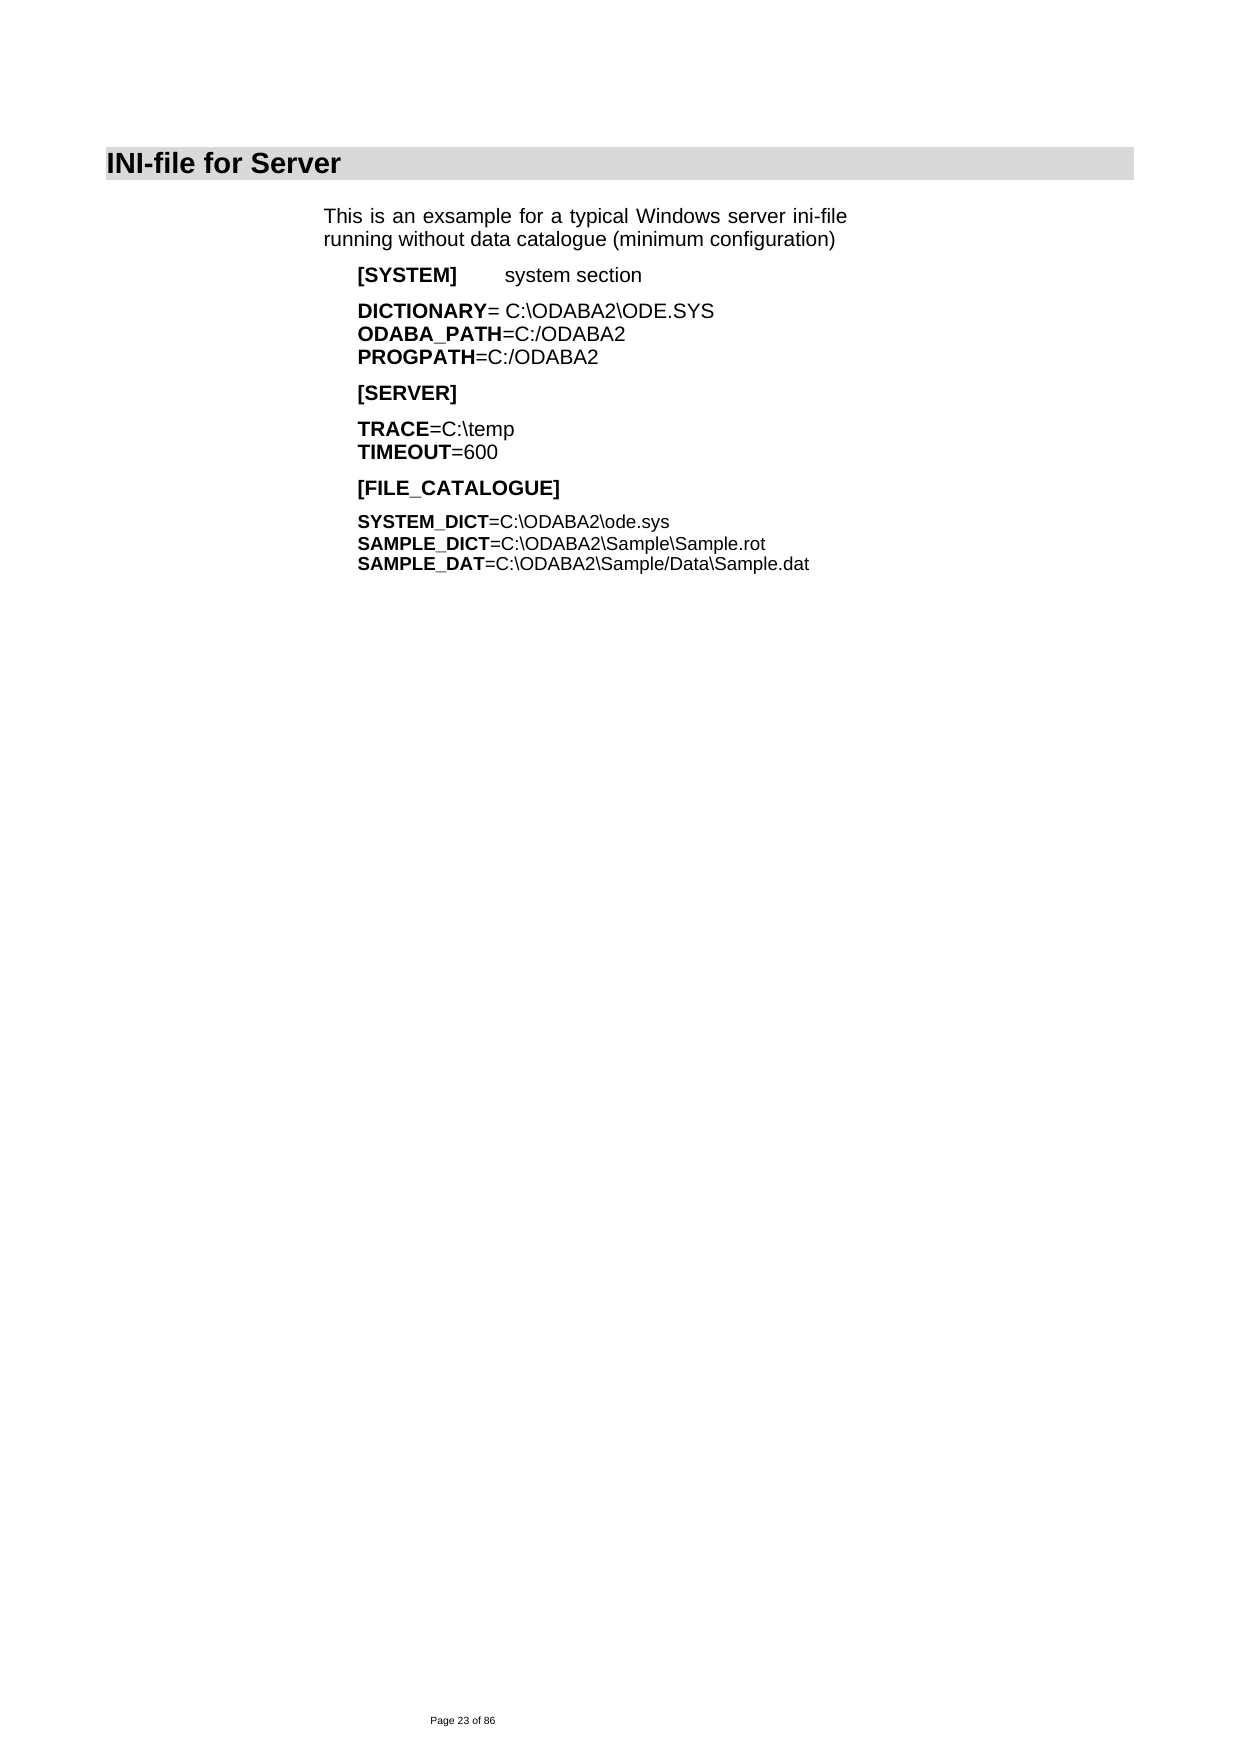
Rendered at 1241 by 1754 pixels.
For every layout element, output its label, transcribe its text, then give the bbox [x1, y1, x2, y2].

table_header [106, 205, 312, 611]
subtitle INI-file for Server [106, 147, 1134, 180]
table_header This is an exsample for a typical Windows server ini-file running without data catalogue (minimum configuration) [SYSTEM] system section DICTIONARY= C:\ODABA2\ODE.SYS ODABA_PATH=C:/ODABA2 PROGPATH=C:/ODABA2 [SERVER] TRACE=C:\temp TIMEOUT=600 [FILE_CATALOGUE] SYSTEM_DICT=C:\ODABA2\ode.sys SAMPLE_DICT=C:\ODABA2\Sample\Sample.rot SAMPLE_DAT=C:\ODABA2\Sample/Data\Sample.dat [312, 205, 859, 611]
